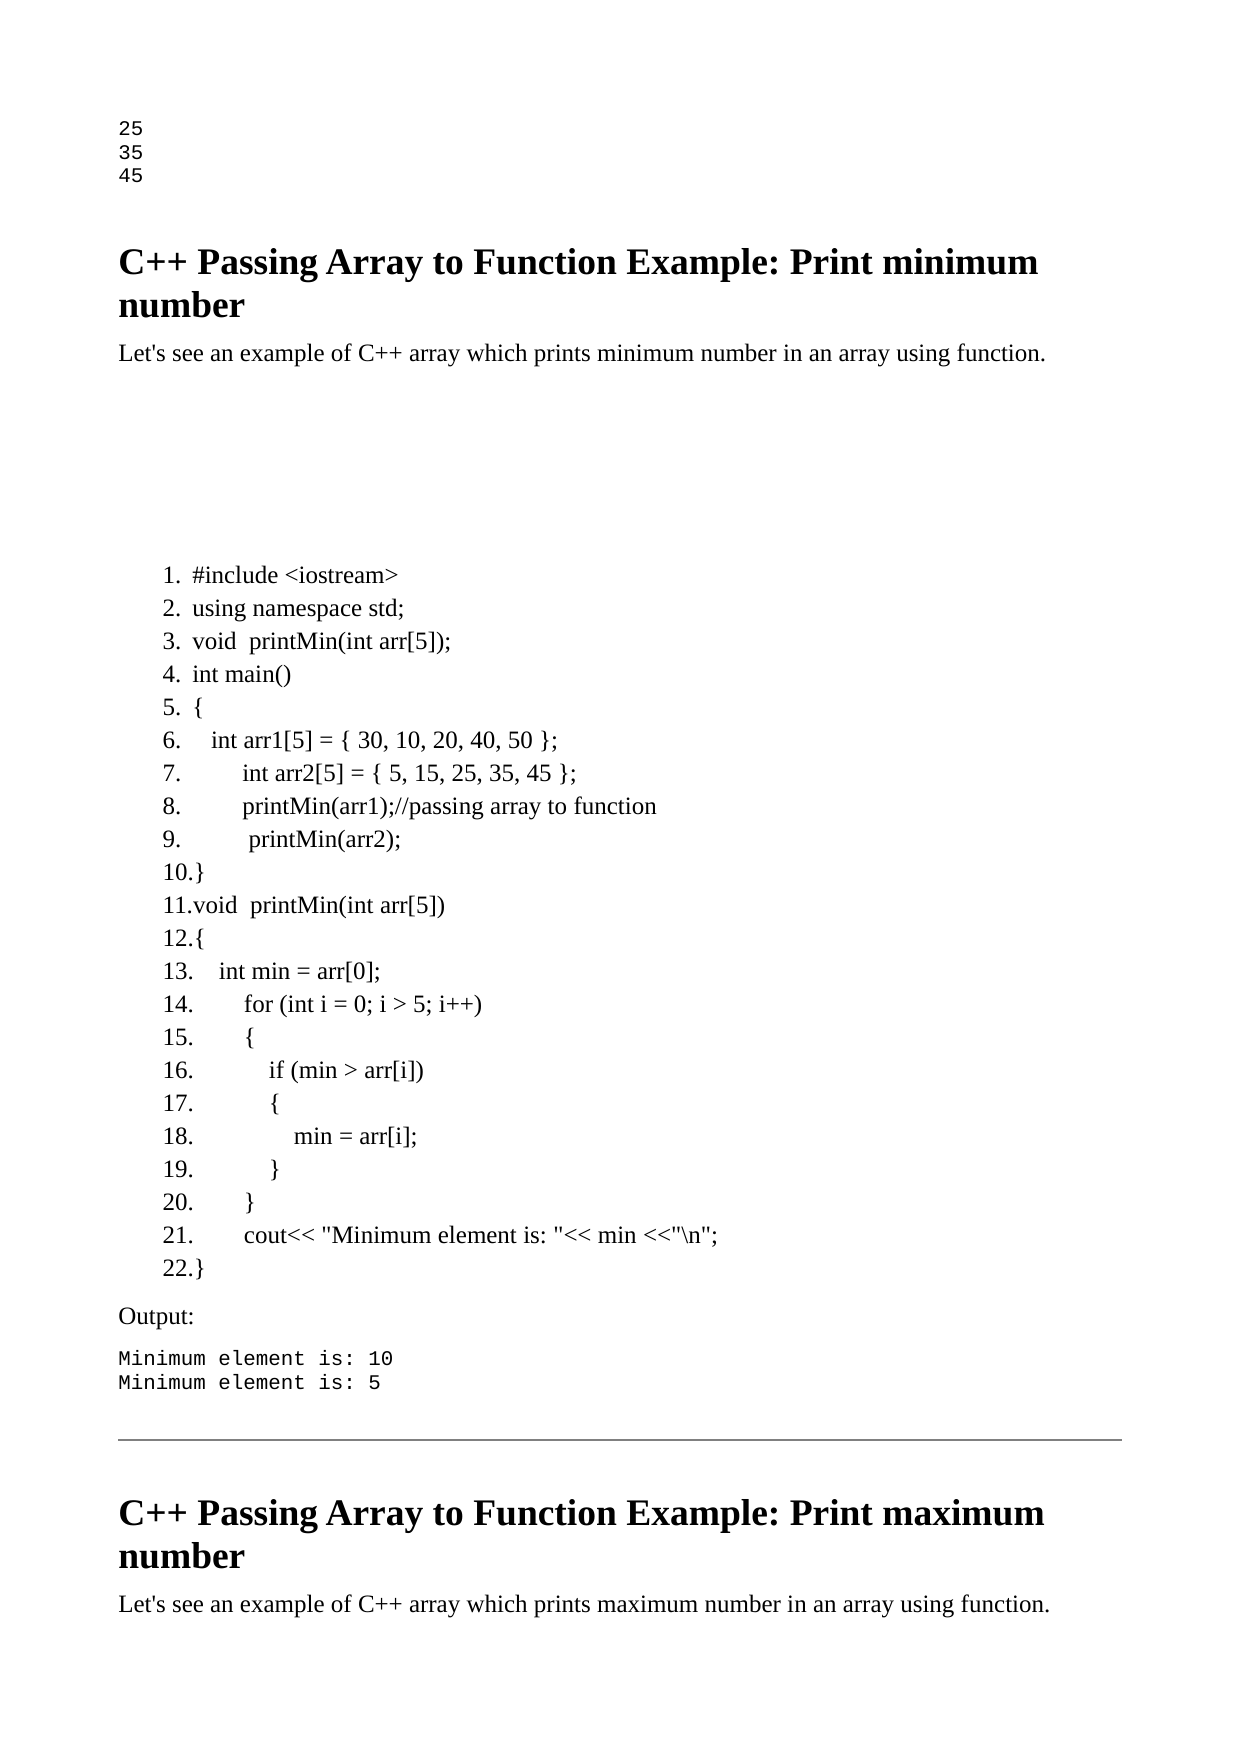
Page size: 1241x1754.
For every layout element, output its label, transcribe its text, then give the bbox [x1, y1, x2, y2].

list using namespace std; [162, 593, 1122, 622]
text Minimum element is: 10 [118, 1348, 1122, 1372]
list { [162, 1022, 1122, 1051]
list #include <iostream> [162, 560, 1122, 588]
text 45 [118, 165, 1122, 189]
list { [162, 923, 1122, 952]
list int min = arr[0]; [162, 956, 1122, 985]
list void printMin(int arr[5]); [162, 626, 1122, 654]
list for (int i = 0; i > 5; i++) [162, 989, 1122, 1018]
subtitle C++ Passing Array to Function Example: Print maximum number [118, 1490, 1122, 1577]
list } [162, 857, 1122, 886]
text 25 [118, 118, 1122, 142]
list } [162, 1154, 1122, 1183]
list int main() [162, 659, 1122, 688]
list printMin(arr1);//passing array to function [162, 791, 1122, 820]
list int arr1[5] = { 30, 10, 20, 40, 50 }; [162, 725, 1122, 754]
list min = arr[i]; [162, 1121, 1122, 1150]
text Let's see an example of C++ array which prints minimum number in an array using function. [118, 338, 1122, 367]
list printMin(arr2); [162, 824, 1122, 853]
list } [162, 1187, 1122, 1216]
list { [162, 692, 1122, 721]
list { [162, 1088, 1122, 1117]
list int arr2[5] = { 5, 15, 25, 35, 45 }; [162, 758, 1122, 787]
text Minimum element is: 5 [118, 1372, 1122, 1396]
list void printMin(int arr[5]) [162, 890, 1122, 919]
text 35 [118, 142, 1122, 165]
text Let's see an example of C++ array which prints maximum number in an array using function. [118, 1589, 1122, 1618]
list } [162, 1253, 1122, 1282]
list if (min > arr[i]) [162, 1055, 1122, 1084]
subtitle C++ Passing Array to Function Example: Print minimum number [118, 239, 1122, 326]
list cout<< "Minimum element is: "<< min <<"\n"; [162, 1220, 1122, 1249]
text Output: [118, 1301, 1122, 1329]
